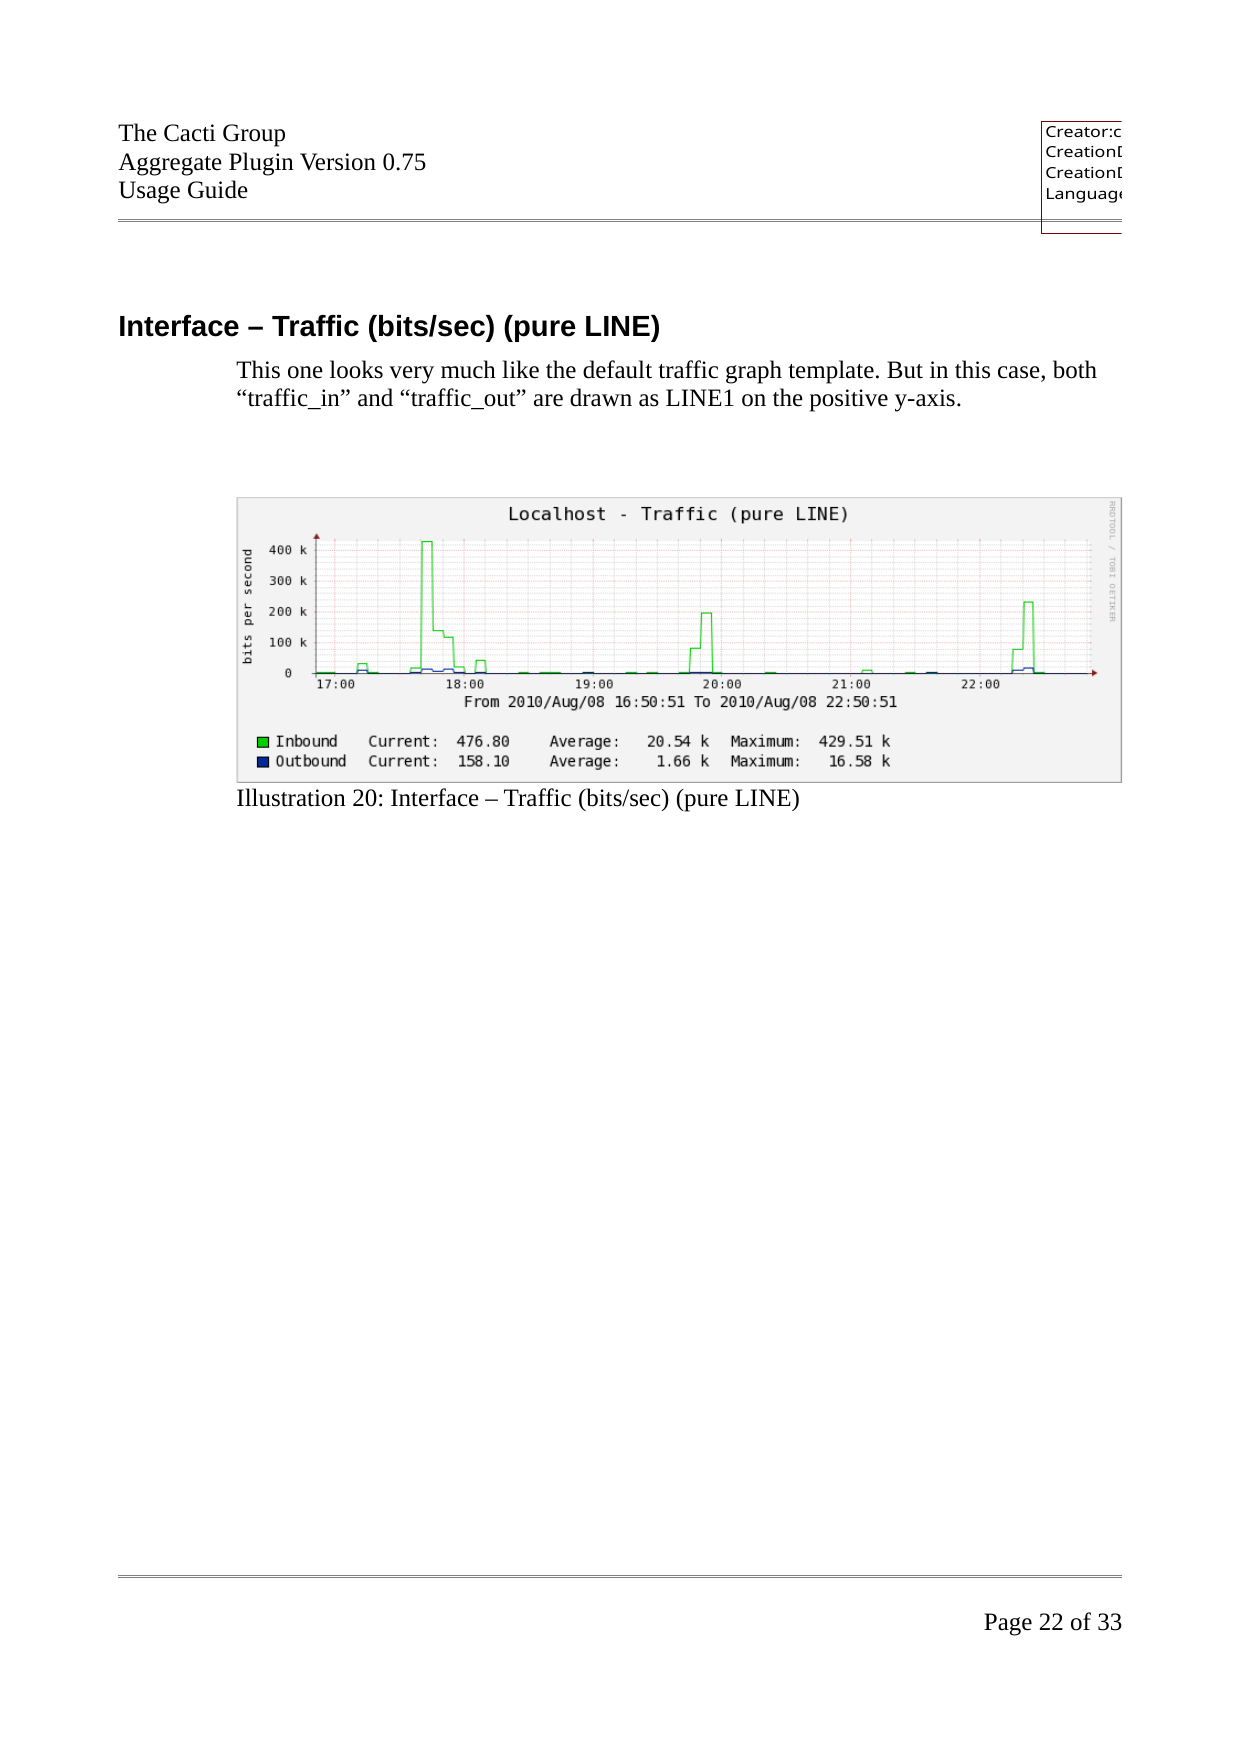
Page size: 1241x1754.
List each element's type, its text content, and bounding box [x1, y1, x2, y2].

subtitle Interface – Traffic (bits/sec) (pure LINE) [118, 309, 1122, 342]
text Illustration 20: Interface – Traffic (bits/sec) (pure LINE) [236, 783, 1122, 812]
picture [236, 497, 1123, 783]
text This one looks very much like the default traffic graph template. But in this case, both “traffic_in” and “traffic_out” are drawn as LINE1 on the positive y-axis. [236, 355, 1122, 412]
